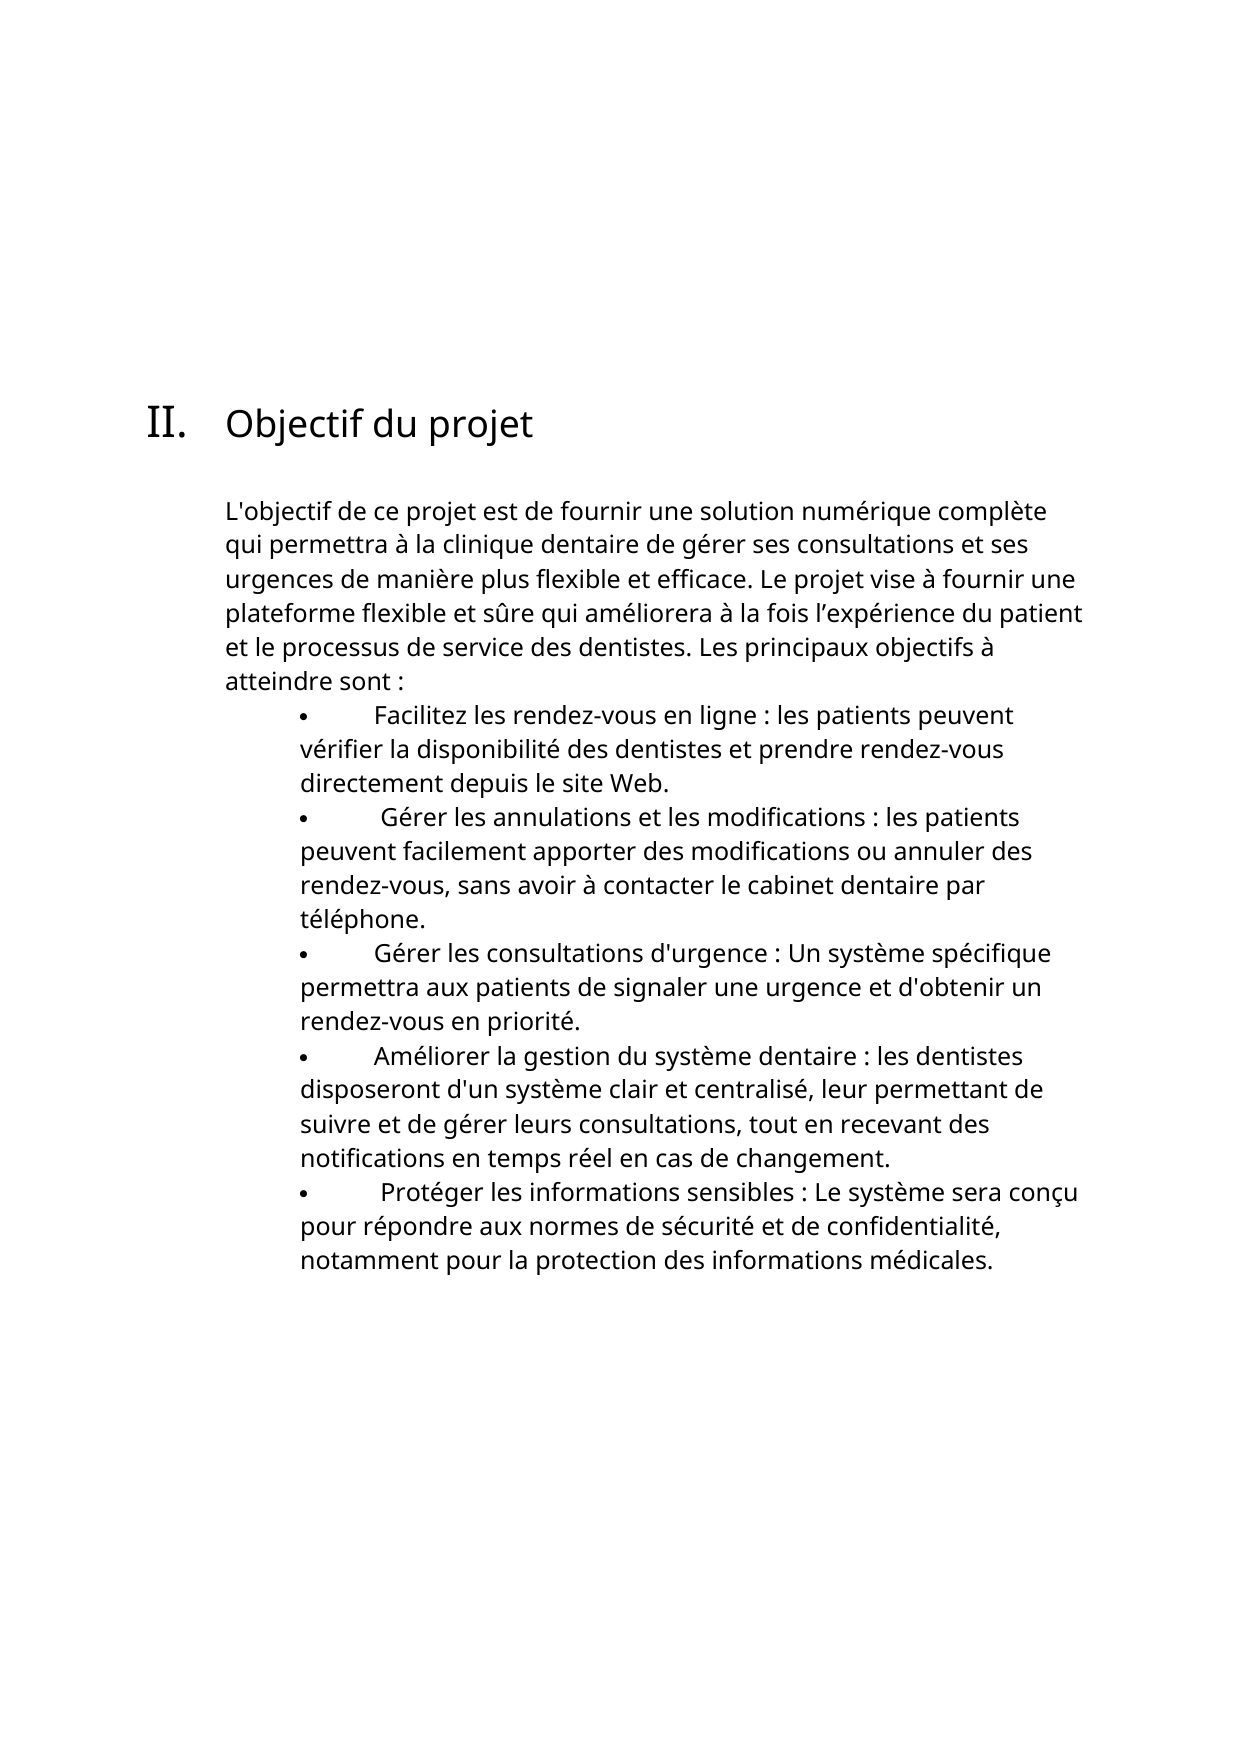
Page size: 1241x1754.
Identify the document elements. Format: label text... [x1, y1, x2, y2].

list Objectif du projet [187, 391, 1090, 450]
list Protéger les informations sensibles : Le système sera conçu pour répondre aux normes de sécurité et de confidentialité, notamment pour la protection des informations médicales. [300, 1174, 1090, 1277]
list Gérer les consultations d'urgence : Un système spécifique permettra aux patients de signaler une urgence et d'obtenir un rendez-vous en priorité. [300, 936, 1090, 1038]
text L'objectif de ce projet est de fournir une solution numérique complète qui permettra à la clinique dentaire de gérer ses consultations et ses urgences de manière plus flexible et efficace. Le projet vise à fournir une plateforme flexible et sûre qui améliorera à la fois l’expérience du patient et le processus de service des dentistes. Les principaux objectifs à atteindre sont : [225, 493, 1090, 697]
list Gérer les annulations et les modifications : les patients peuvent facilement apporter des modifications ou annuler des rendez-vous, sans avoir à contacter le cabinet dentaire par téléphone. [300, 800, 1090, 936]
list Améliorer la gestion du système dentaire : les dentistes disposeront d'un système clair et centralisé, leur permettant de suivre et de gérer leurs consultations, tout en recevant des notifications en temps réel en cas de changement. [300, 1038, 1090, 1174]
list Facilitez les rendez-vous en ligne : les patients peuvent vérifier la disponibilité des dentistes et prendre rendez-vous directement depuis le site Web. [300, 697, 1090, 800]
